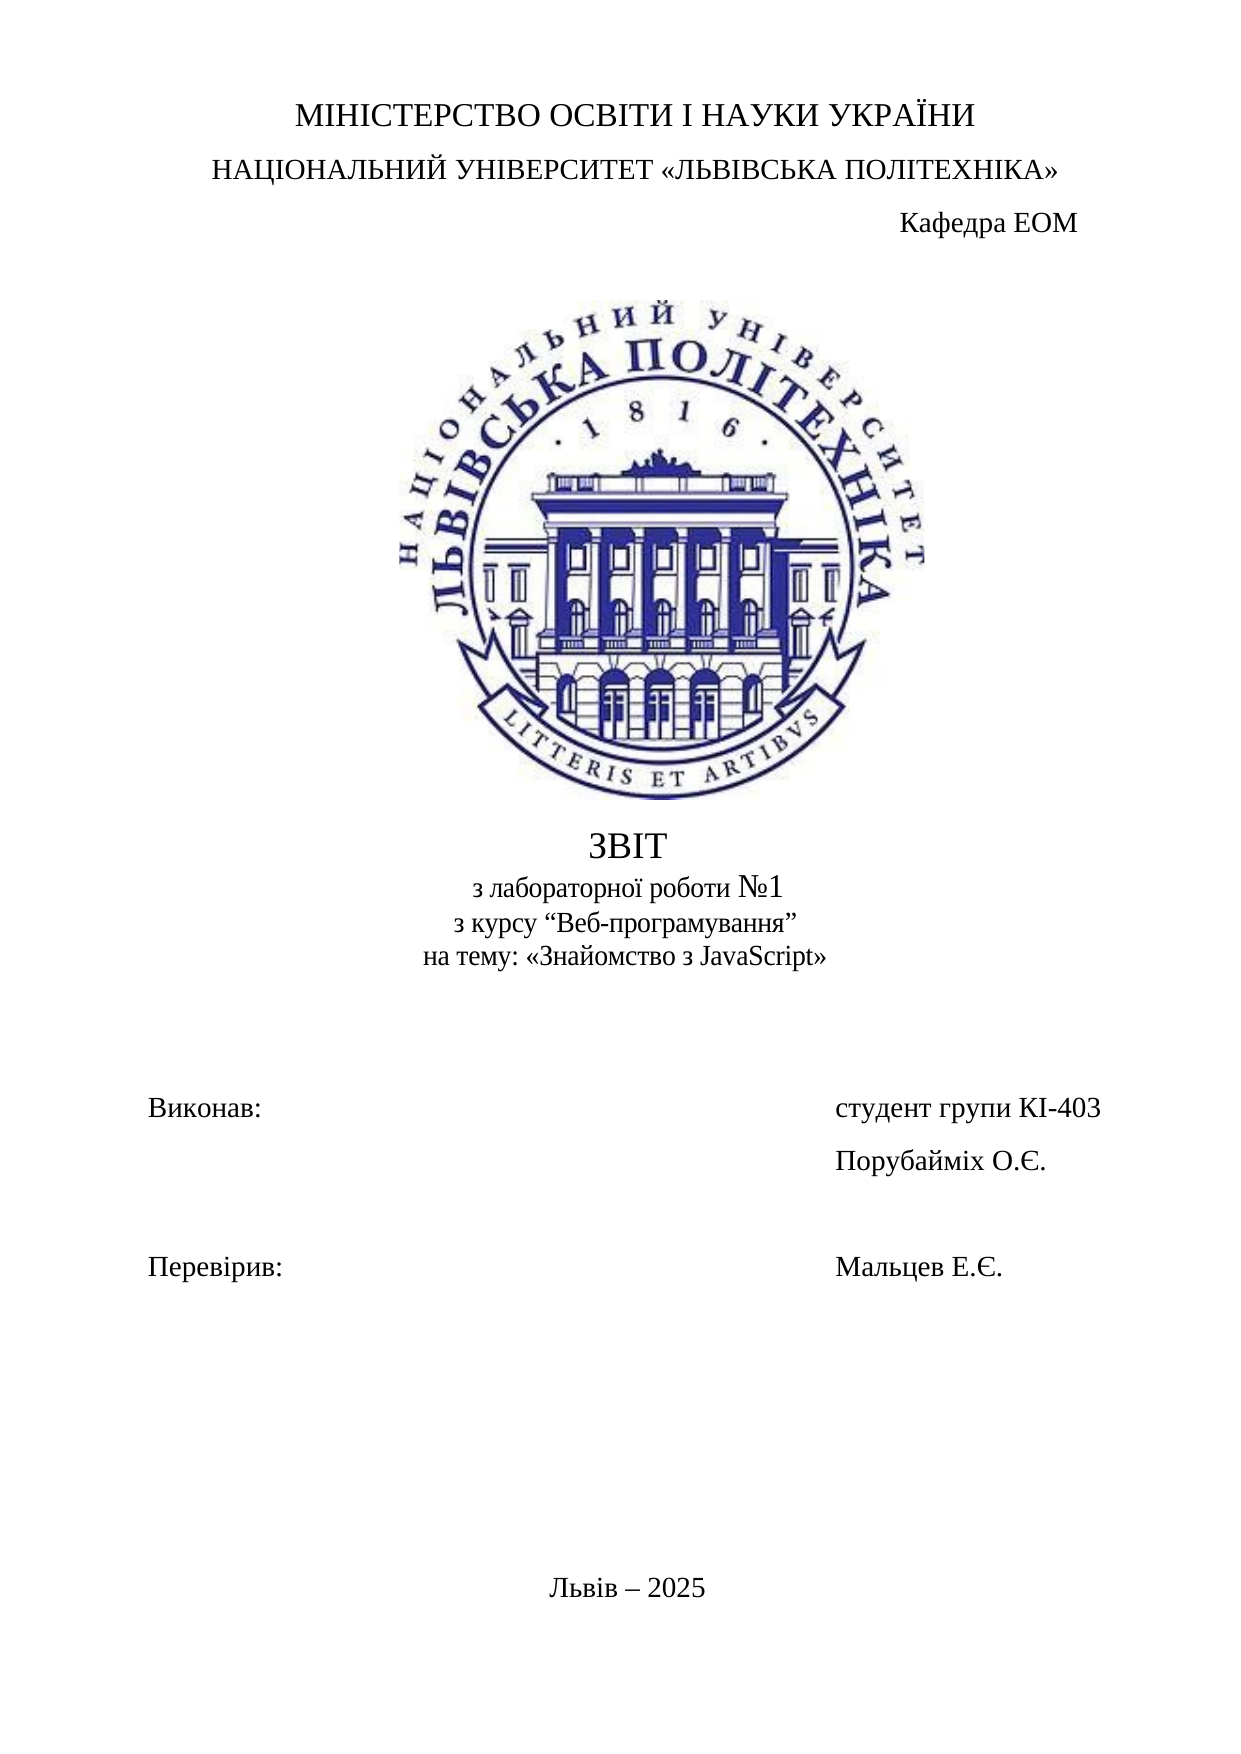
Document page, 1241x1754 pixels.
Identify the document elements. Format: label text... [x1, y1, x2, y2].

text Мальцев Е.Є. [835, 1249, 1152, 1283]
text на тему: «Знайомство з JavaScript» [148, 938, 1093, 972]
text Виконав: [148, 1091, 806, 1124]
text з лабораторної роботи №1 [320, 866, 936, 905]
subtitle Кафедра ЕОМ­ [192, 205, 1078, 238]
text студент групи КІ-403 [835, 1091, 1152, 1124]
picture [399, 300, 925, 800]
subtitle НАЦІОНАЛЬНИЙ УНІВЕРСИТЕТ «ЛЬВІВСЬКА ПОЛІТЕХНІКА» [192, 152, 1078, 186]
text Порубайміх О.Є. [835, 1143, 1152, 1177]
subtitle ЗВІТ [320, 823, 935, 866]
text з курсу “Веб-програмування” [266, 905, 974, 938]
text Львів – 2025 [320, 1571, 934, 1604]
text Перевірив: [148, 1249, 806, 1283]
text МІНІСТЕРСТВО ОСВІТИ І НАУКИ УКРАЇНИ [221, 95, 1048, 134]
